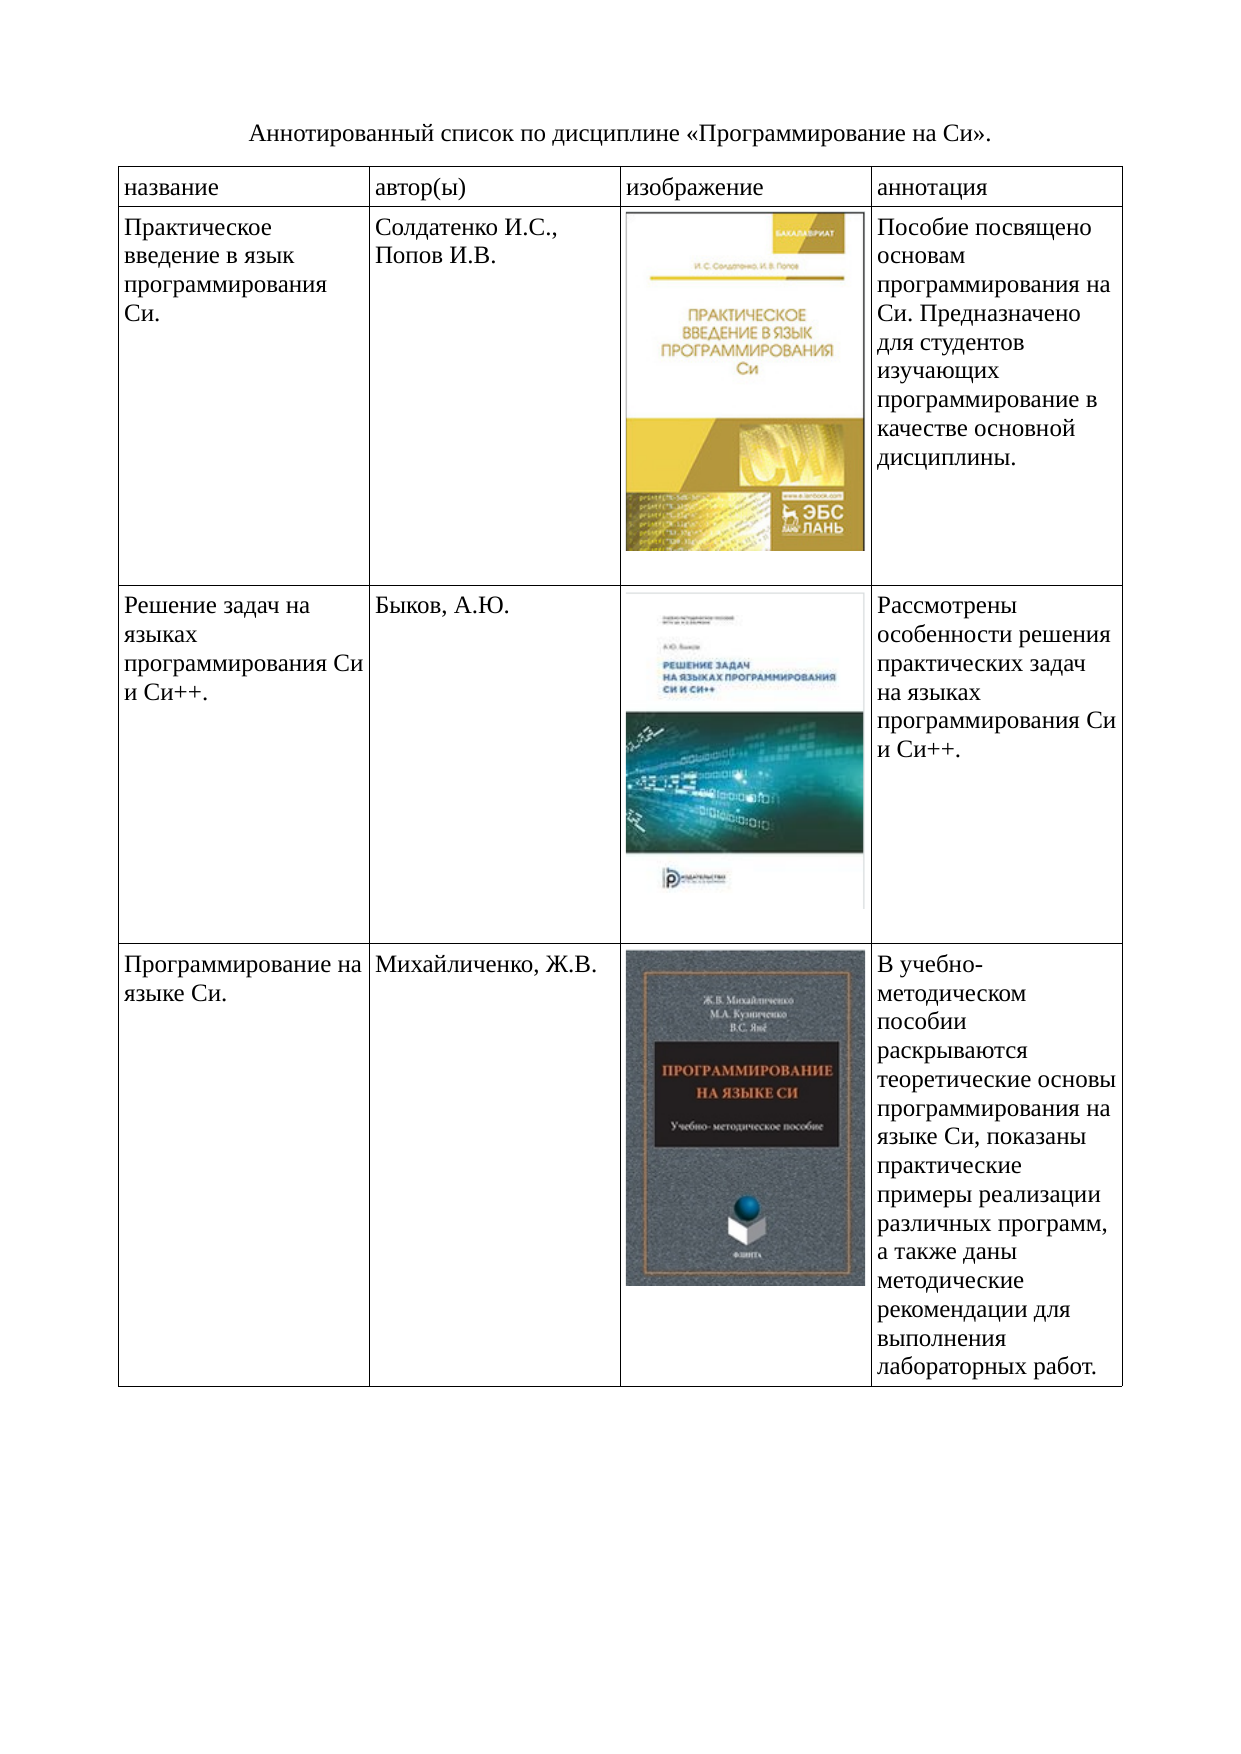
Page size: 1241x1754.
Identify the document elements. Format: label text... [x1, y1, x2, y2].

table_cell Решение задач на языках программирования Си и Си++. [119, 586, 369, 943]
table_cell Пособие посвящено основам программирования на Си. Предназначено для студентов изучающих программирование в качестве основной дисциплины. [872, 207, 1122, 585]
table_cell В учебно-методическом пособии раскрываются теоретические основы программирования на языке Си, показаны практические примеры реализации различных программ, а также даны методические рекомендации для выполнения лабораторных работ. [872, 944, 1122, 1386]
table_cell Практическое введение в язык программирования Си. [119, 207, 369, 585]
table_cell [621, 944, 871, 1386]
table_header автор(ы) [370, 167, 620, 206]
table_cell [621, 586, 871, 943]
table_cell Быков, А.Ю. [370, 586, 620, 943]
text Аннотированный список по дисциплине «Программирование на Си». [118, 118, 1122, 147]
table_cell Программирование на языке Си. [119, 944, 369, 1386]
table_cell Рассмотрены особенности решения практических задач на языках программирования Си и Си++. [872, 586, 1122, 943]
table_header название [119, 167, 369, 206]
picture [625, 590, 866, 909]
picture [625, 211, 866, 551]
table_cell Солдатенко И.С., Попов И.В. [370, 207, 620, 585]
table_header аннотация [872, 167, 1122, 206]
table_cell Михайличенко, Ж.В. [370, 944, 620, 1386]
table_header изображение [621, 167, 871, 206]
picture [625, 948, 866, 1286]
table_cell [621, 207, 871, 585]
